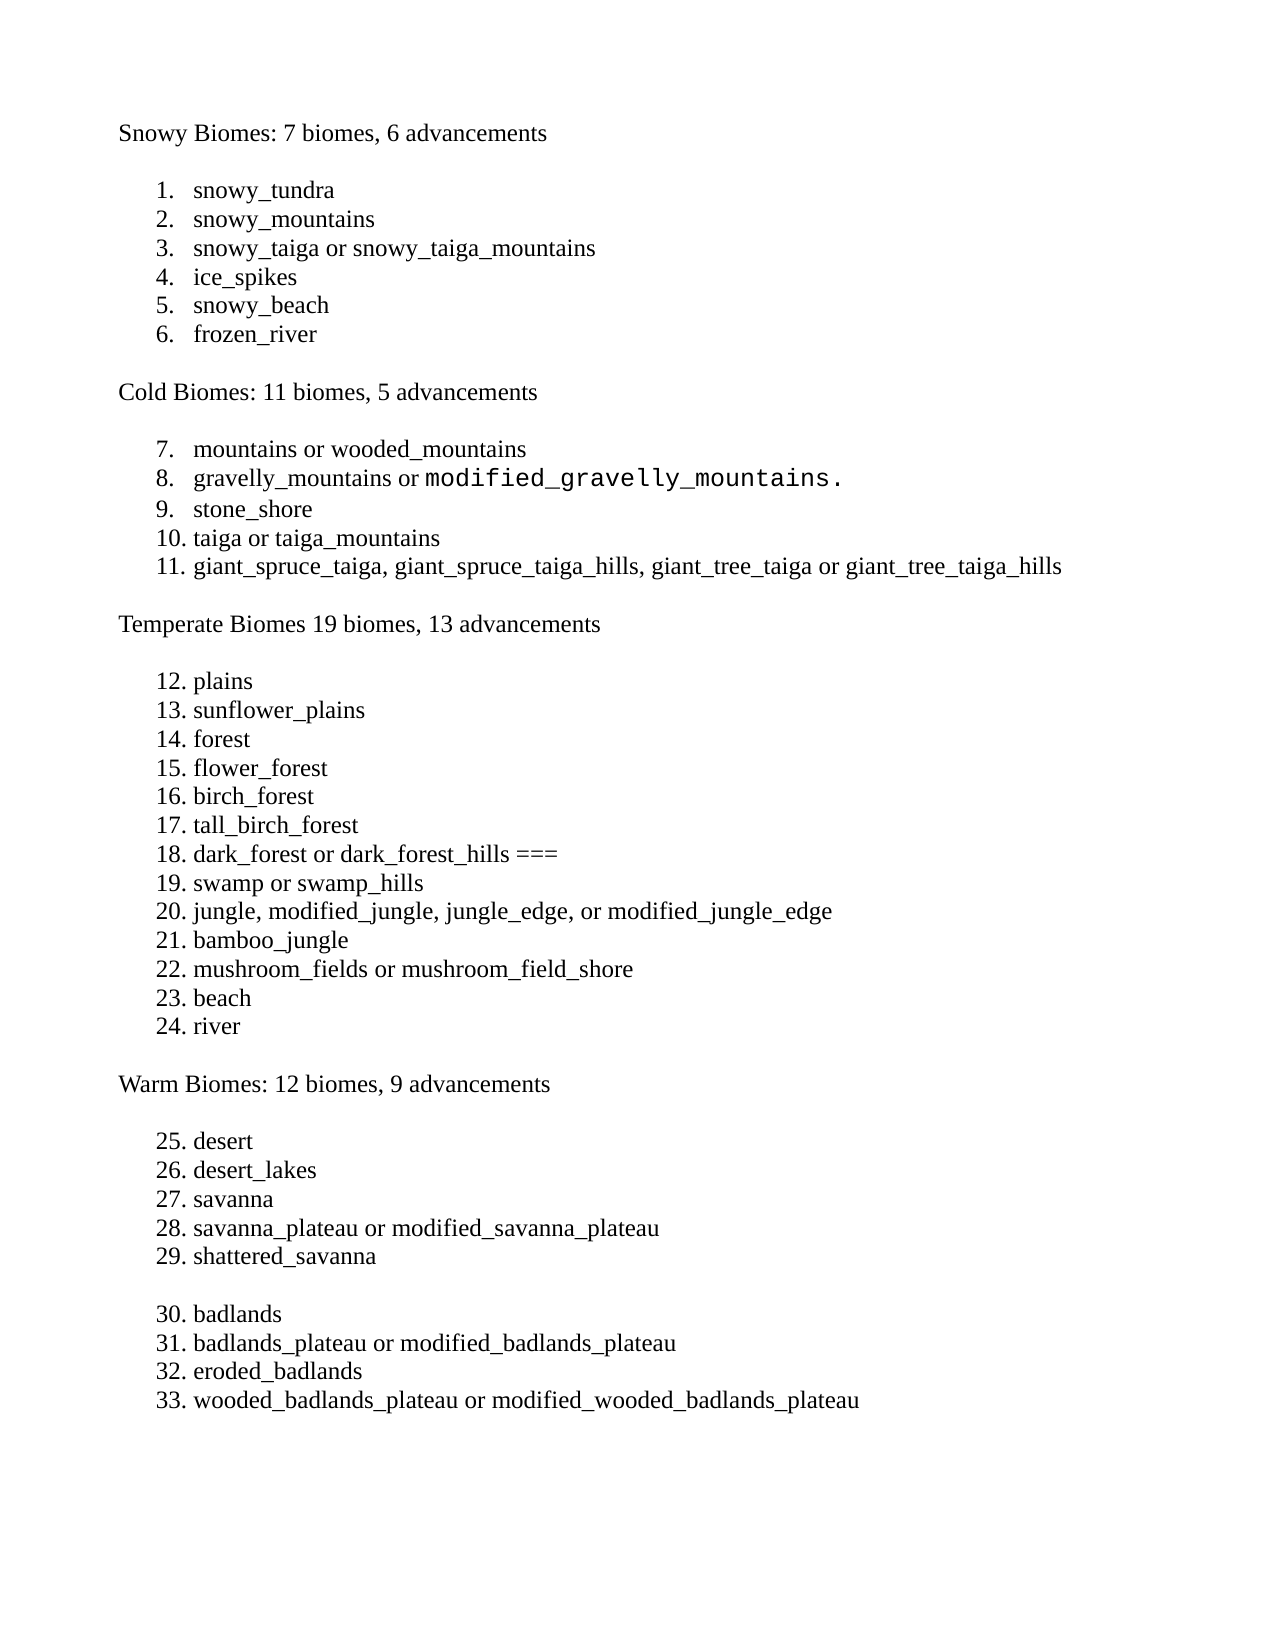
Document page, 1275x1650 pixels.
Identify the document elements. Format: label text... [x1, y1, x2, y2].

list jungle, modified_jungle, jungle_edge, or modified_jungle_edge [156, 896, 1157, 925]
list badlands [156, 1299, 1157, 1328]
list desert [156, 1126, 1157, 1155]
list bamboo_jungle [156, 925, 1157, 954]
list savanna [156, 1184, 1157, 1213]
list stone_shore [156, 494, 1157, 523]
text Temperate Biomes 19 biomes, 13 advancements [118, 609, 1157, 638]
list birch_forest [156, 781, 1157, 810]
list river [156, 1011, 1157, 1040]
list snowy_taiga or snowy_taiga_mountains [156, 233, 1157, 262]
list taiga or taiga_mountains [156, 523, 1157, 551]
text Cold Biomes: 11 biomes, 5 advancements [118, 377, 1157, 406]
list snowy_tundra [156, 176, 1157, 204]
list desert_lakes [156, 1155, 1157, 1184]
list savanna_plateau or modified_savanna_plateau [156, 1213, 1157, 1241]
list mushroom_fields or mushroom_field_shore [156, 954, 1157, 983]
list frozen_river [156, 319, 1157, 348]
list sunflower_plains [156, 695, 1157, 724]
list giant_spruce_taiga, giant_spruce_taiga_hills, giant_tree_taiga or giant_tree_taiga_hills [156, 551, 1157, 580]
list dark_forest or dark_forest_hills === [156, 839, 1157, 868]
list flower_forest [156, 753, 1157, 781]
list snowy_mountains [156, 204, 1157, 233]
text Snowy Biomes: 7 biomes, 6 advancements [118, 118, 1157, 147]
list snowy_beach [156, 291, 1157, 319]
list mountains or wooded_mountains [156, 434, 1157, 463]
list gravelly_mountains or modified_gravelly_mountains. [156, 463, 1157, 494]
list plains [156, 666, 1157, 695]
list eroded_badlands [156, 1356, 1157, 1385]
list forest [156, 724, 1157, 753]
list ice_spikes [156, 262, 1157, 291]
list shattered_savanna [156, 1241, 1157, 1270]
list swamp or swamp_hills [156, 868, 1157, 896]
list beach [156, 983, 1157, 1011]
text Warm Biomes: 12 biomes, 9 advancements [118, 1069, 1157, 1098]
list badlands_plateau or modified_badlands_plateau [156, 1328, 1157, 1356]
list tall_birch_forest [156, 810, 1157, 839]
list wooded_badlands_plateau or modified_wooded_badlands_plateau [156, 1385, 1157, 1414]
